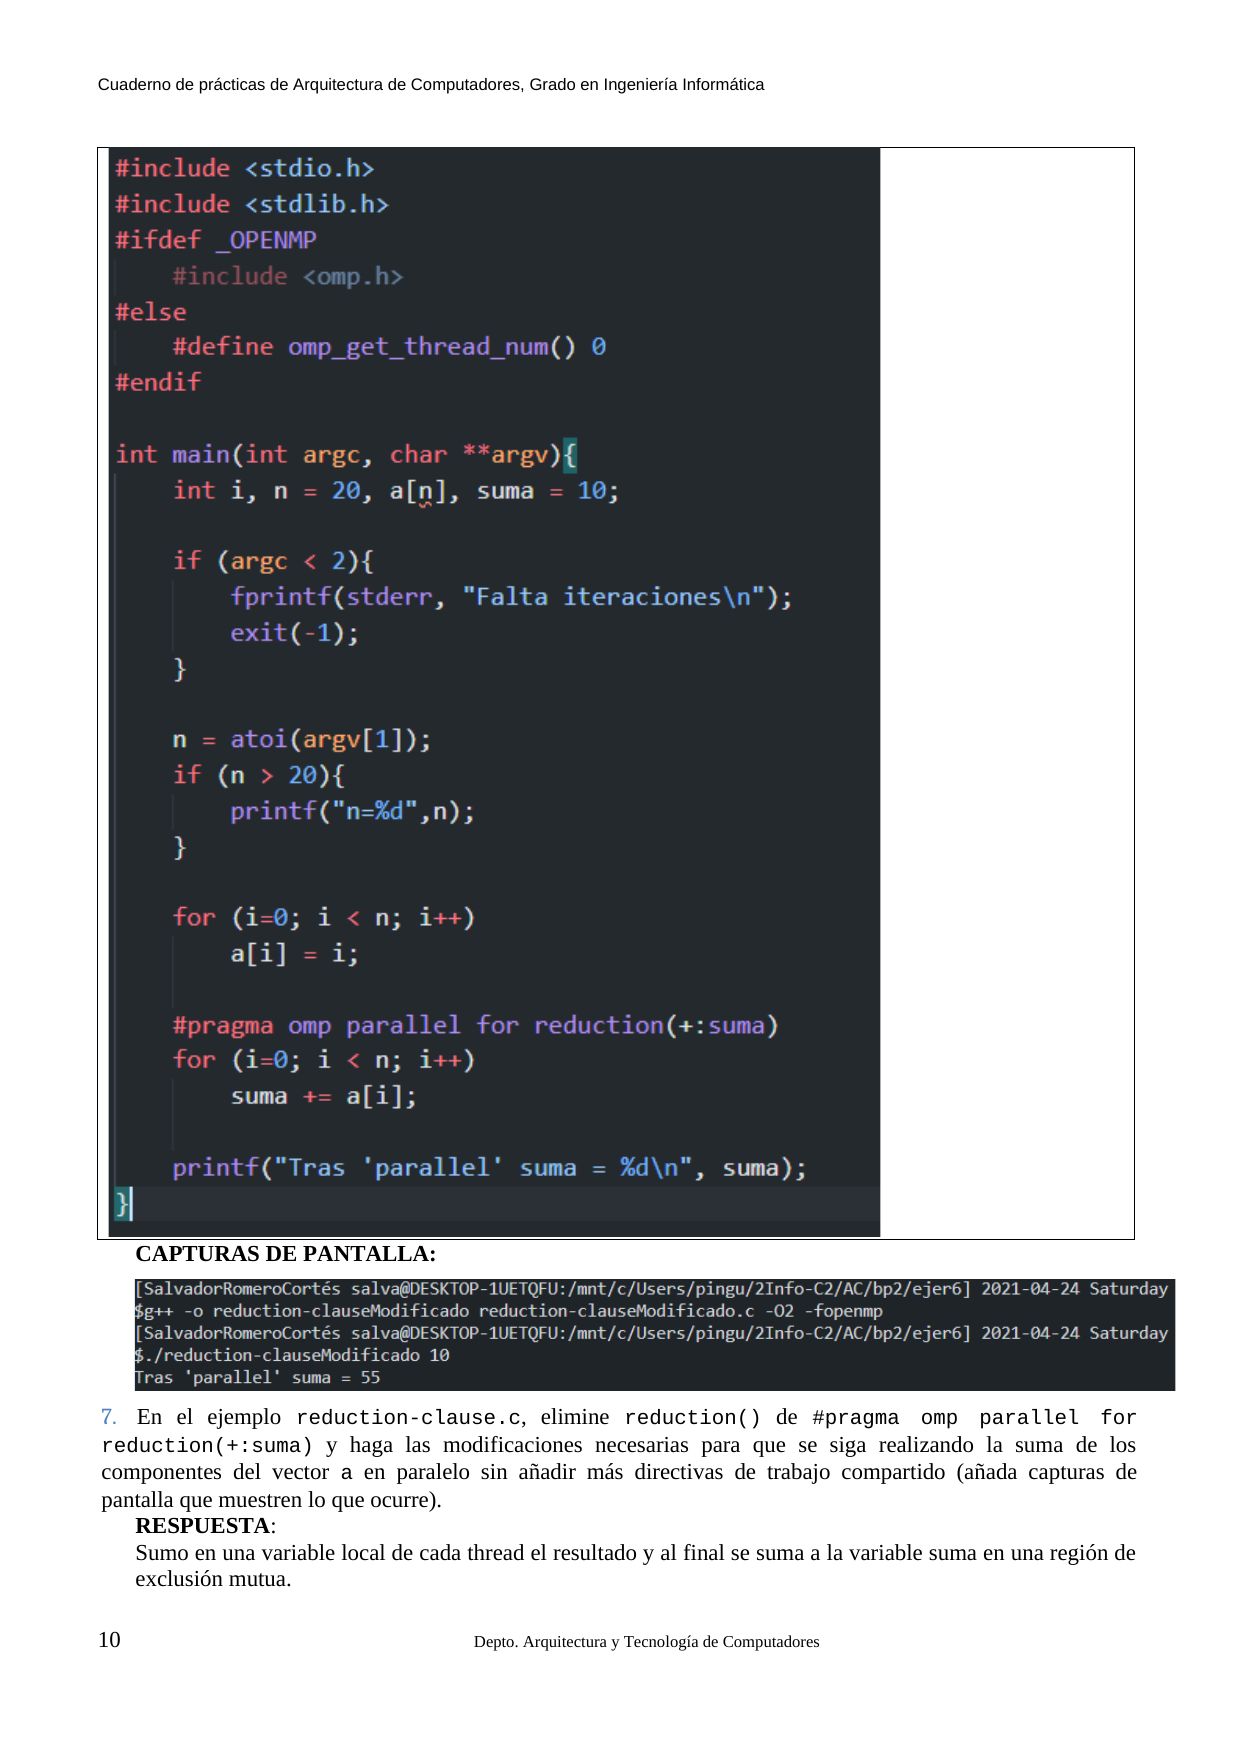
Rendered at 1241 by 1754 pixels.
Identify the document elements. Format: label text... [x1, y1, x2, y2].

text CAPTURAS DE PANTALLA: [135, 1240, 1138, 1267]
table_header [98, 148, 1134, 1239]
text RESPUESTA: [135, 1512, 1138, 1538]
list En el ejemplo reduction-clause.c, elimine reduction() de #pragma omp parallel for reduction(+:suma) y haga las modificaciones necesarias para que se siga realizando la suma de los componentes del vector a en paralelo sin añadir más directivas de trabajo compartido (añada capturas de pantalla que muestren lo que ocurre). [101, 1403, 1138, 1512]
text Sumo en una variable local de cada thread el resultado y al final se suma a la variable suma en una región de exclusión mutua. [135, 1538, 1138, 1591]
